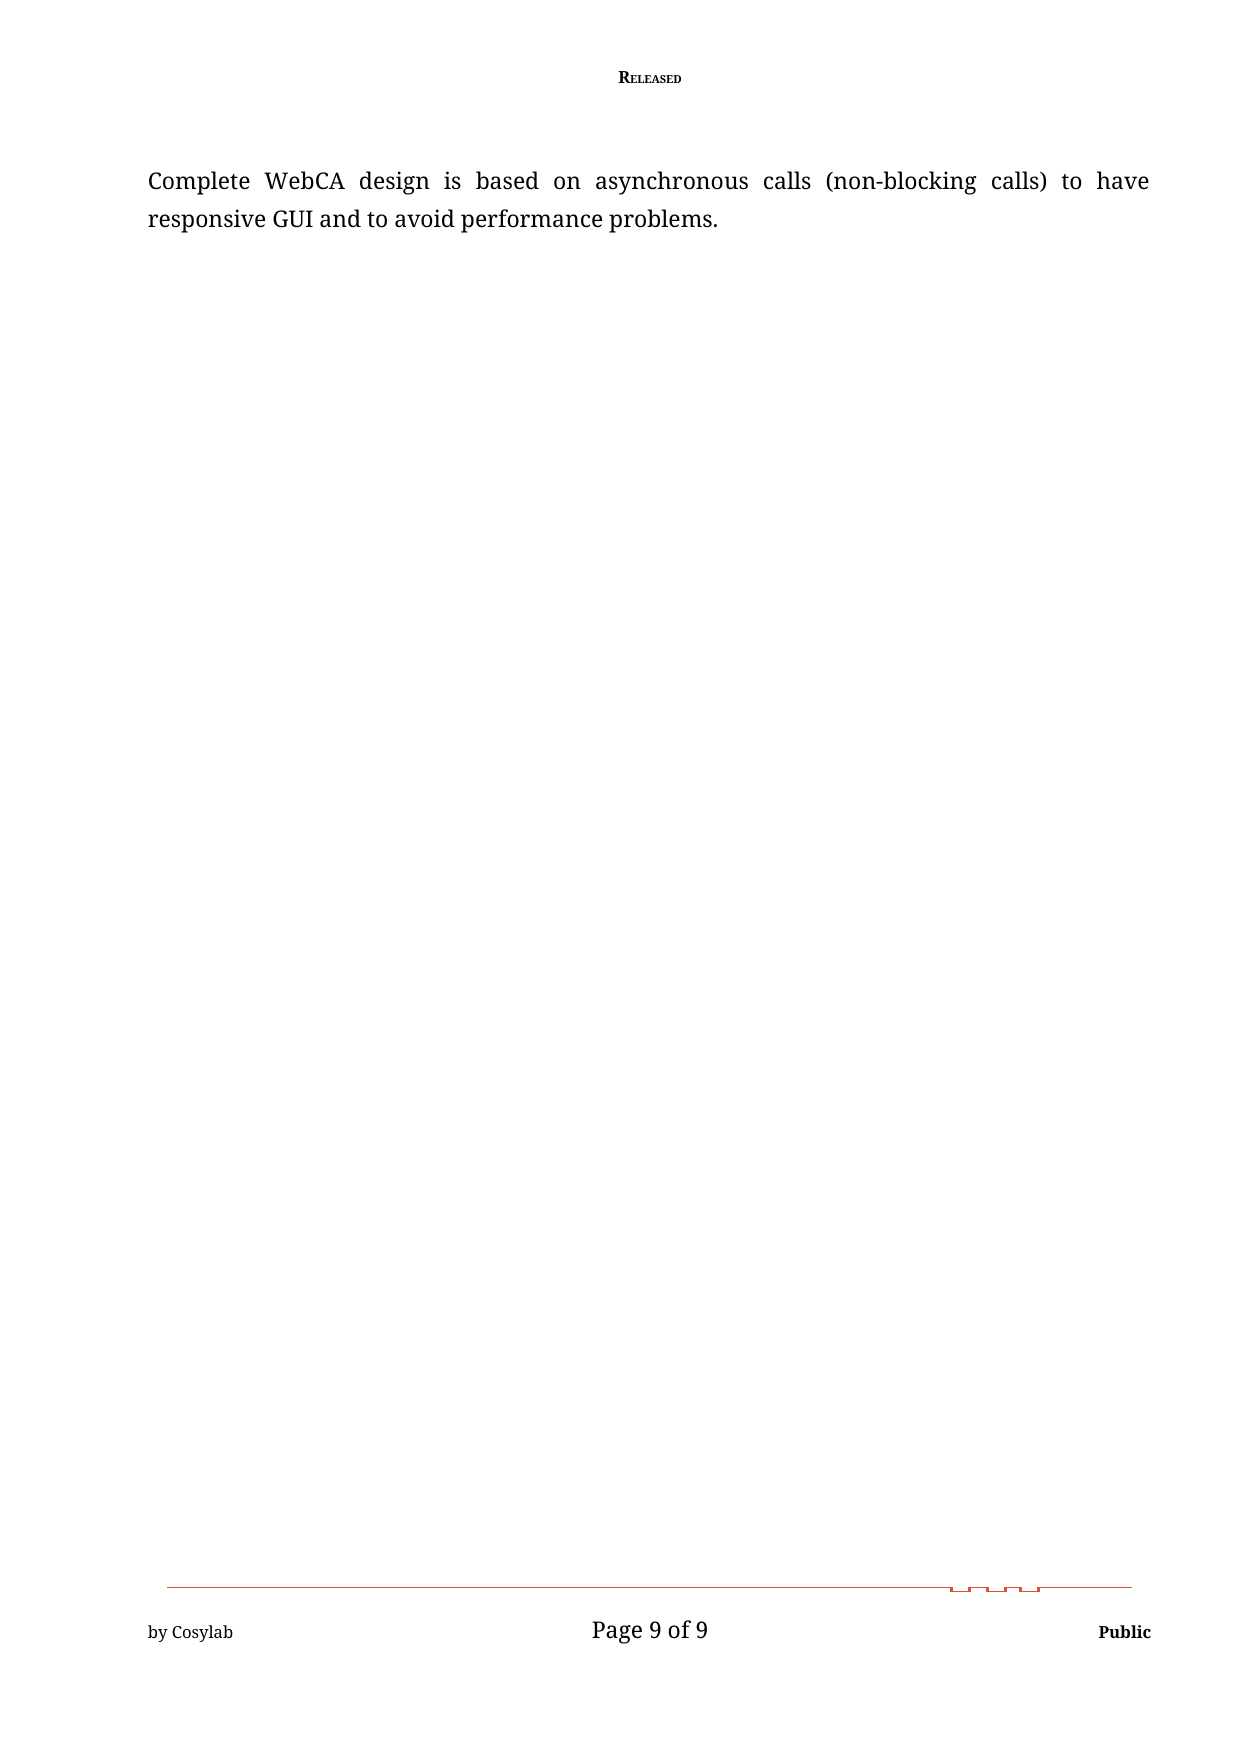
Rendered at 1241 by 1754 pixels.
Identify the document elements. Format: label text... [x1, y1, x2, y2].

text Complete WebCA design is based on asynchronous calls (non-blocking calls) to have responsive GUI and to avoid performance problems. [148, 165, 1151, 234]
